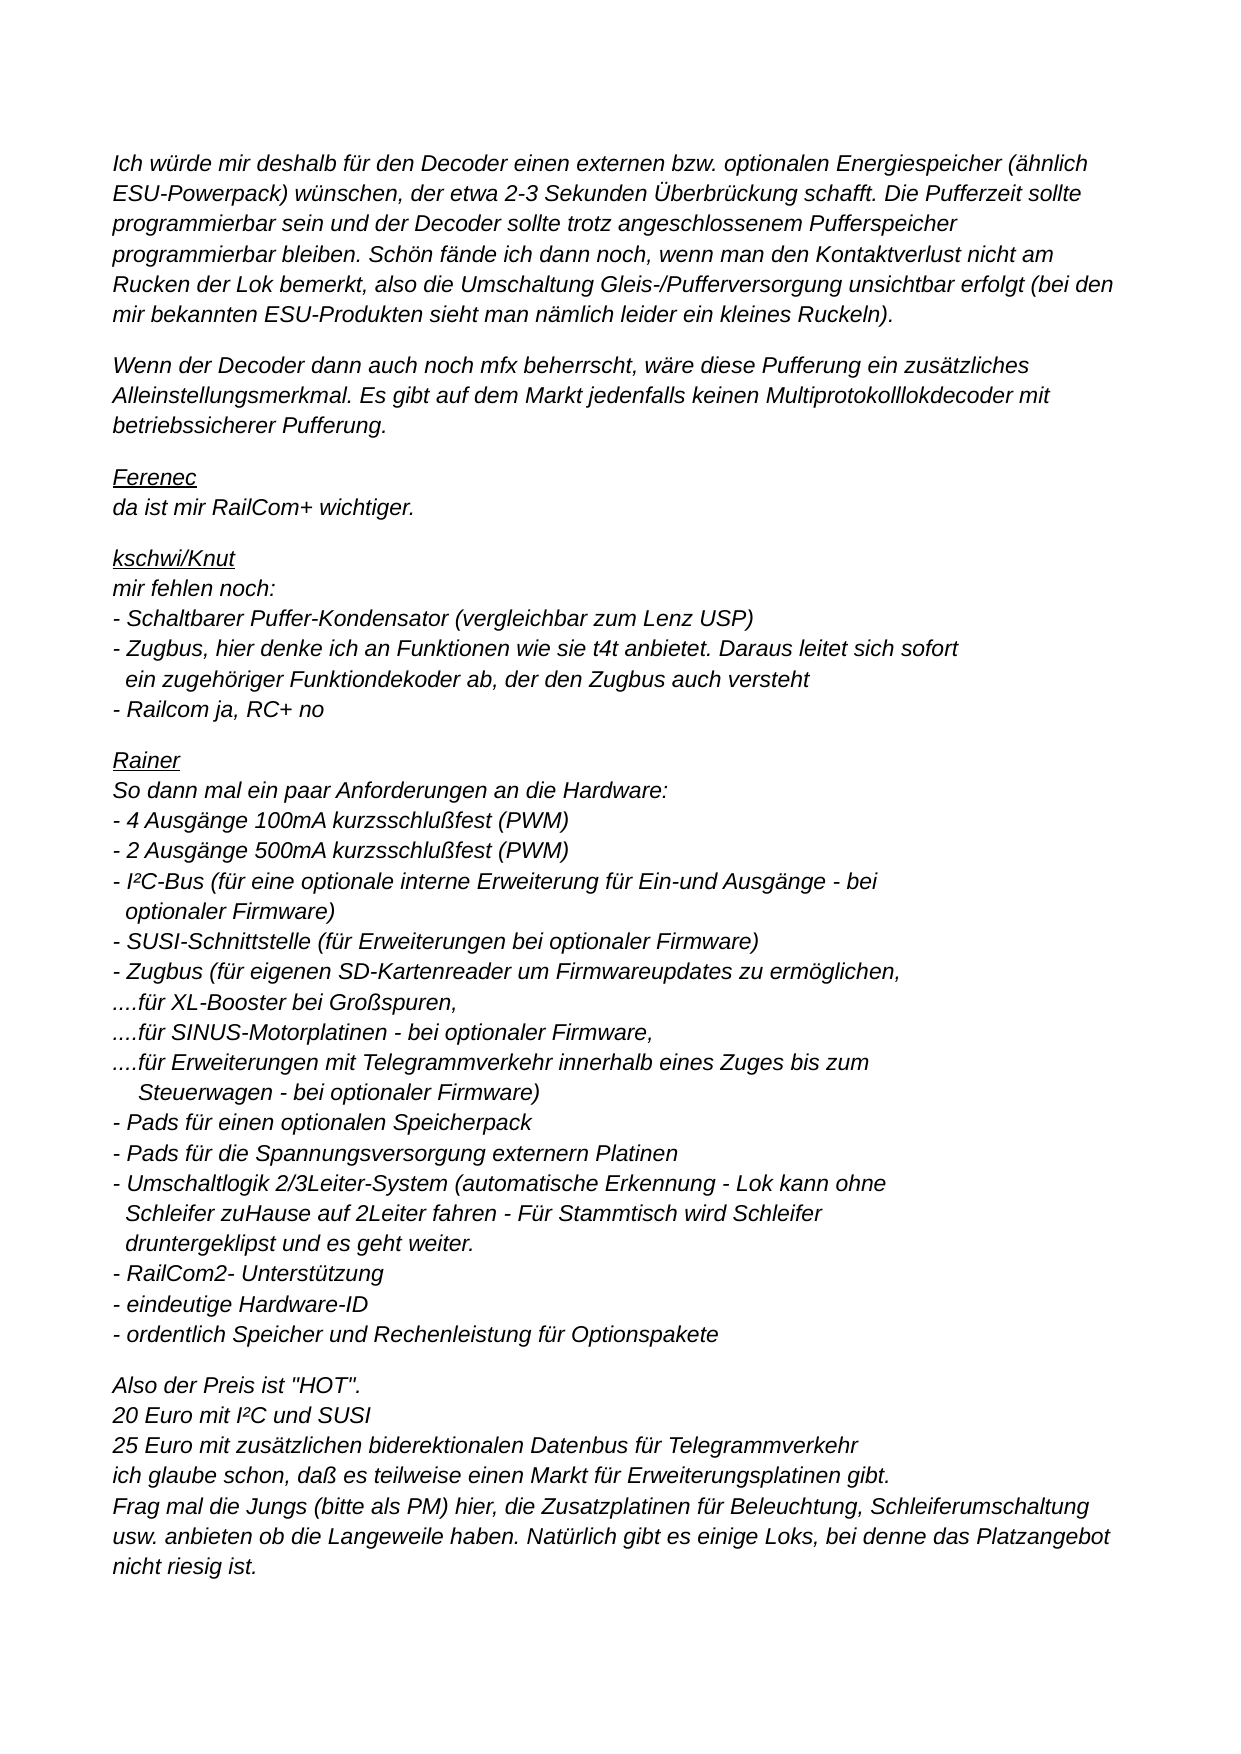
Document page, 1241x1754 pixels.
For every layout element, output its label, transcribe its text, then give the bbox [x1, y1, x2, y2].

text kschwi/Knut mir fehlen noch: - Schaltbarer Puffer-Kondensator (vergleichbar zum Lenz USP) - Zugbus, hier denke ich an Funktionen wie sie t4t anbietet. Daraus leitet sich sofort ein zugehöriger Funktiondekoder ab, der den Zugbus auch versteht - Railcom ja, RC+ no [112, 545, 1128, 722]
text Also der Preis ist "HOT". 20 Euro mit I²C und SUSI 25 Euro mit zusätzlichen biderektionalen Datenbus für Telegrammverkehr ich glaube schon, daß es teilweise einen Markt für Erweiterungsplatinen gibt. Frag mal die Jungs (bitte als PM) hier, die Zusatzplatinen für Beleuchtung, Schleiferumschaltung usw. anbieten ob die Langeweile haben. Natürlich gibt es einige Loks, bei denne das Platzangebot nicht riesig ist. [112, 1372, 1128, 1579]
text Ferenec da ist mir RailCom+ wichtiger. [112, 463, 1128, 520]
text Rainer So dann mal ein paar Anforderungen an die Hardware: - 4 Ausgänge 100mA kurzsschlußfest (PWM) - 2 Ausgänge 500mA kurzsschlußfest (PWM) - I²C-Bus (für eine optionale interne Erweiterung für Ein-und Ausgänge - bei optionaler Firmware) - SUSI-Schnittstelle (für Erweiterungen bei optionaler Firmware) - Zugbus (für eigenen SD-Kartenreader um Firmwareupdates zu ermöglichen, ....für XL-Booster bei Großspuren, ....für SINUS-Motorplatinen - bei optionaler Firmware, ....für Erweiterungen mit Telegrammverkehr innerhalb eines Zuges bis zum Steuerwagen - bei optionaler Firmware) - Pads für einen optionalen Speicherpack - Pads für die Spannungsversorgung externern Platinen - Umschaltlogik 2/3Leiter-System (automatische Erkennung - Lok kann ohne Schleifer zuHause auf 2Leiter fahren - Für Stammtisch wird Schleifer druntergeklipst und es geht weiter. - RailCom2- Unterstützung - eindeutige Hardware-ID - ordentlich Speicher und Rechenleistung für Optionspakete [112, 747, 1128, 1347]
text Ich würde mir deshalb für den Decoder einen externen bzw. optionalen Energiespeicher (ähnlich ESU-Powerpack) wünschen, der etwa 2-3 Sekunden Überbrückung schafft. Die Pufferzeit sollte programmierbar sein und der Decoder sollte trotz angeschlossenem Pufferspeicher programmierbar bleiben. Schön fände ich dann noch, wenn man den Kontaktverlust nicht am Rucken der Lok bemerkt, also die Umschaltung Gleis-/Pufferversorgung unsichtbar erfolgt (bei den mir bekannten ESU-Produkten sieht man nämlich leider ein kleines Ruckeln). [112, 150, 1128, 327]
text Wenn der Decoder dann auch noch mfx beherrscht, wäre diese Pufferung ein zusätzliches Alleinstellungsmerkmal. Es gibt auf dem Markt jedenfalls keinen Multiprotokolllokdecoder mit betriebssicherer Pufferung. [112, 352, 1128, 439]
